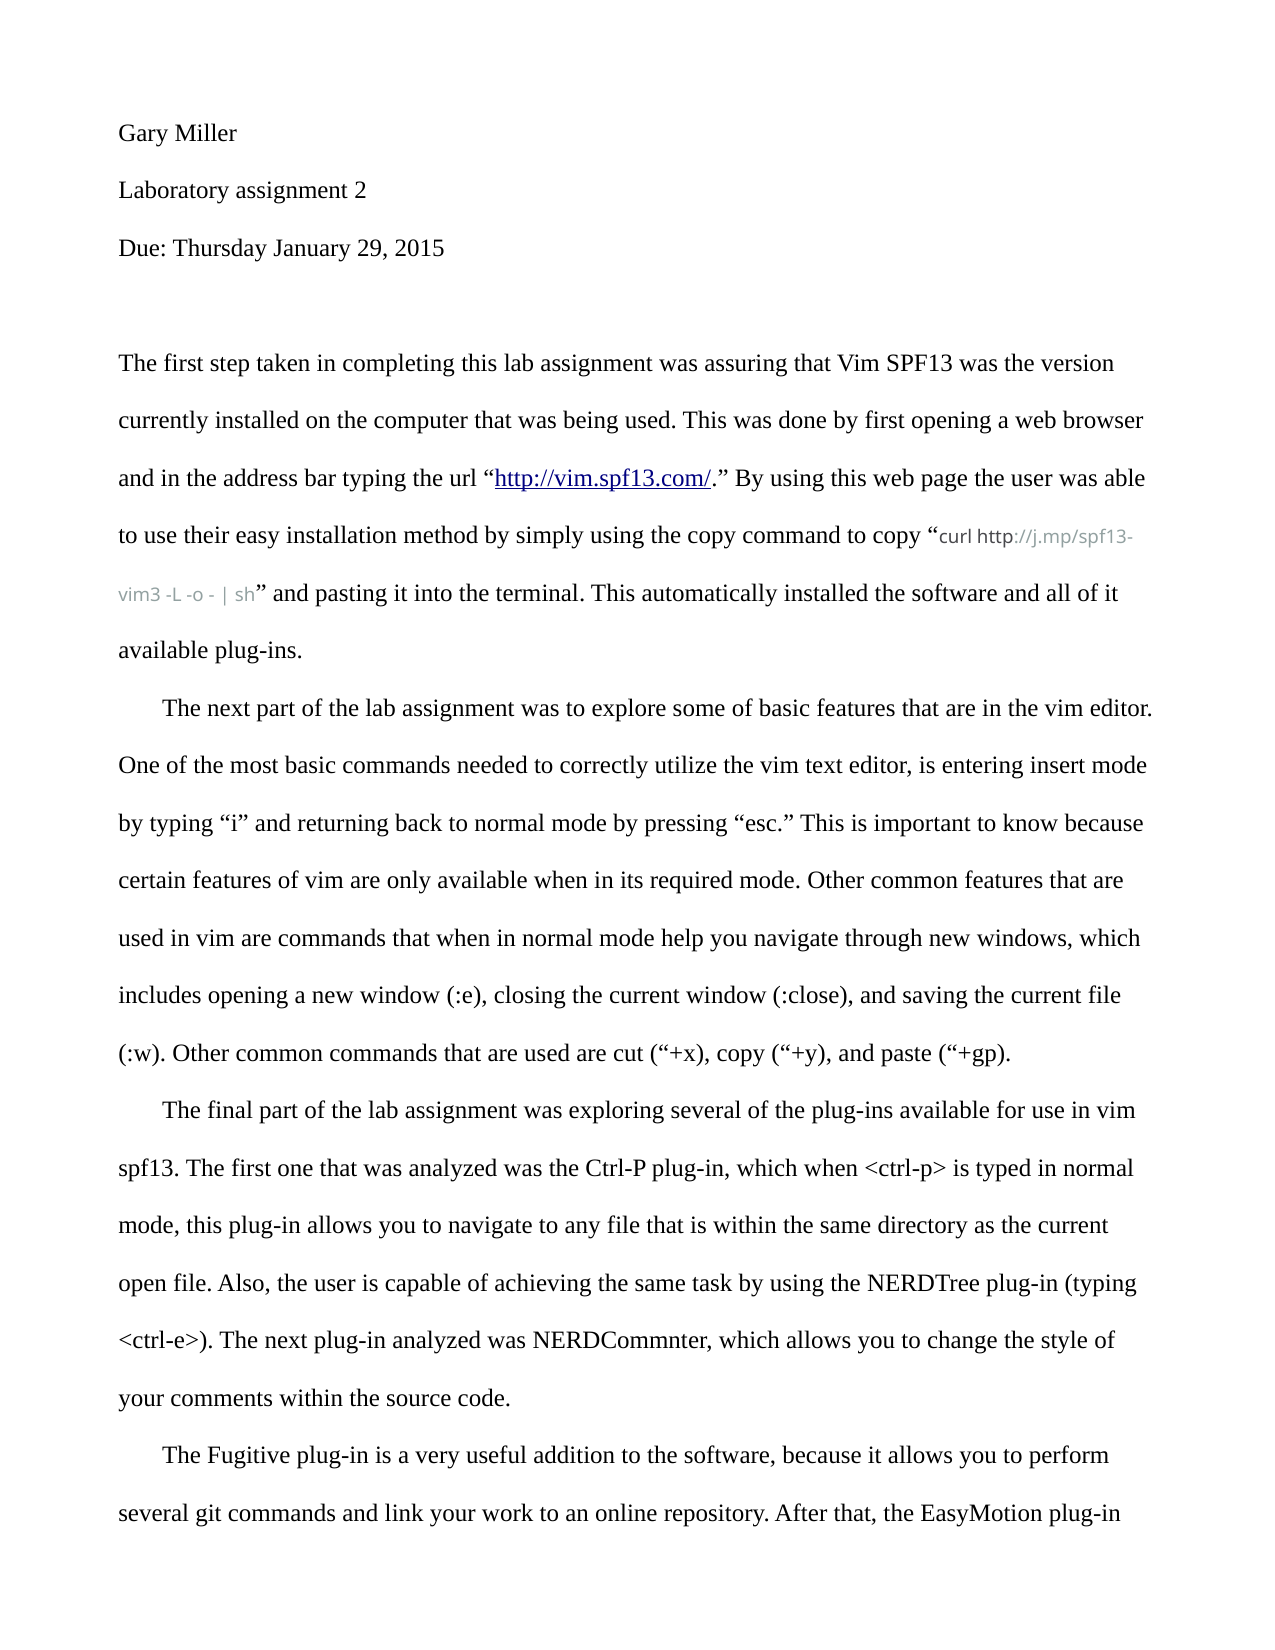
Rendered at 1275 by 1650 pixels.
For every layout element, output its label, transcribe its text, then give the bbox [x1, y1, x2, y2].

text Gary Miller [118, 118, 1157, 147]
text The first step taken in completing this lab assignment was assuring that Vim SPF13 was the version currently installed on the computer that was being used. This was done by first opening a web browser and in the address bar typing the url “http://vim.spf13.com/.” By using this web page the user was able to use their easy installation method by simply using the copy command to copy “curl http://j.mp/spf13-vim3 -L -o - | sh” and pasting it into the terminal. This automatically installed the software and all of it available plug-ins. [118, 348, 1157, 664]
text The Fugitive plug-in is a very useful addition to the software, because it allows you to perform several git commands and link your work to an online repository. After that, the EasyMotion plug-in [118, 1441, 1157, 1527]
text Laboratory assignment 2 [118, 176, 1157, 204]
text The next part of the lab assignment was to explore some of basic features that are in the vim editor. One of the most basic commands needed to correctly utilize the vim text editor, is entering insert mode by typing “i” and returning back to normal mode by pressing “esc.” This is important to know because certain features of vim are only available when in its required mode. Other common features that are used in vim are commands that when in normal mode help you navigate through new windows, which includes opening a new window (:e), closing the current window (:close), and saving the current file (:w). Other common commands that are used are cut (“+x), copy (“+y), and paste (“+gp). [118, 693, 1157, 1067]
text Due: Thursday January 29, 2015 [118, 233, 1157, 262]
text The final part of the lab assignment was exploring several of the plug-ins available for use in vim spf13. The first one that was analyzed was the Ctrl-P plug-in, which when <ctrl-p> is typed in normal mode, this plug-in allows you to navigate to any file that is within the same directory as the current open file. Also, the user is capable of achieving the same task by using the NERDTree plug-in (typing <ctrl-e>). The next plug-in analyzed was NERDCommnter, which allows you to change the style of your comments within the source code. [118, 1096, 1157, 1412]
